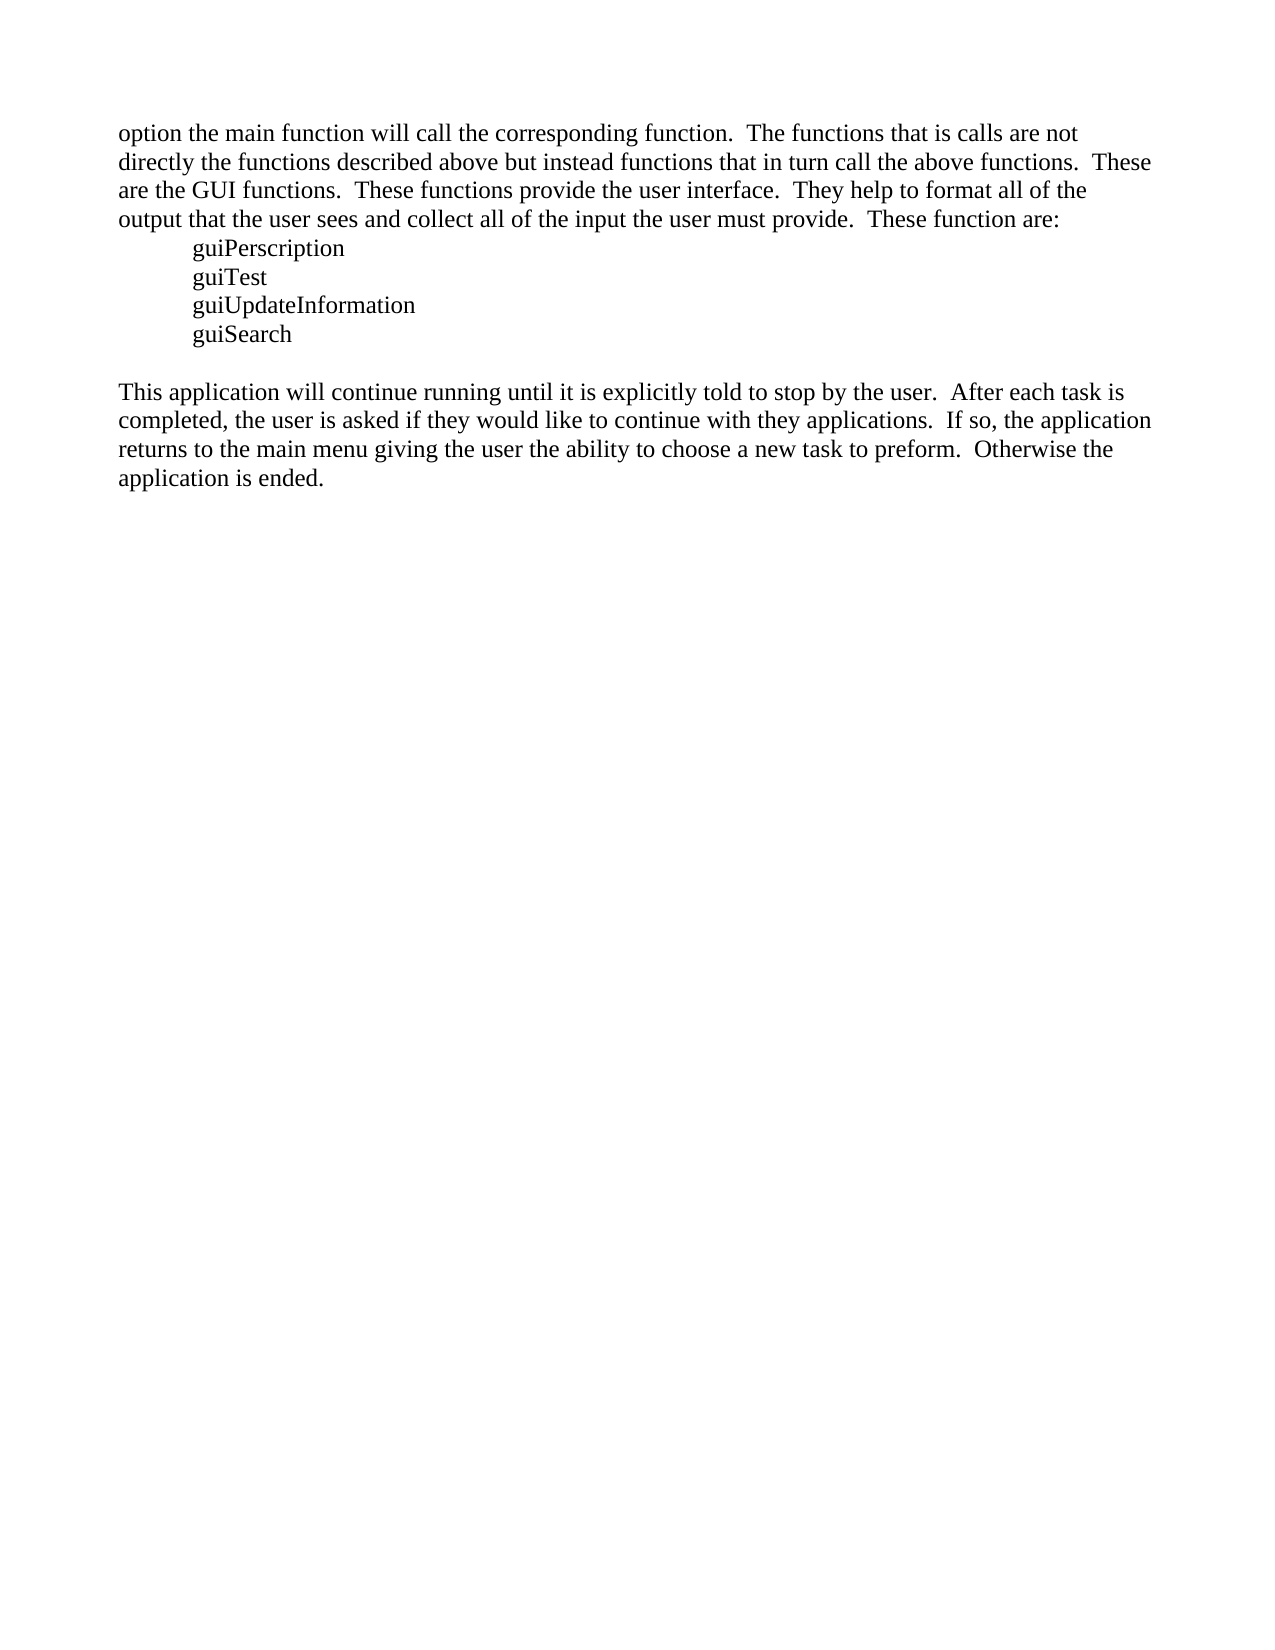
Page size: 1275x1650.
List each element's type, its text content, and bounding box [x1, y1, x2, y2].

text This application will continue running until it is explicitly told to stop by the user. After each task is completed, the user is asked if they would like to continue with they applications. If so, the application returns to the main menu giving the user the ability to choose a new task to preform. Otherwise the application is ended. [118, 377, 1157, 492]
text guiTest [118, 262, 1157, 291]
text guiPerscription [118, 233, 1157, 262]
text option the main function will call the corresponding function. The functions that is calls are not directly the functions described above but instead functions that in turn call the above functions. These are the GUI functions. These functions provide the user interface. They help to format all of the output that the user sees and collect all of the input the user must provide. These function are: [118, 118, 1157, 233]
text guiUpdateInformation [118, 291, 1157, 319]
text guiSearch [118, 319, 1157, 348]
